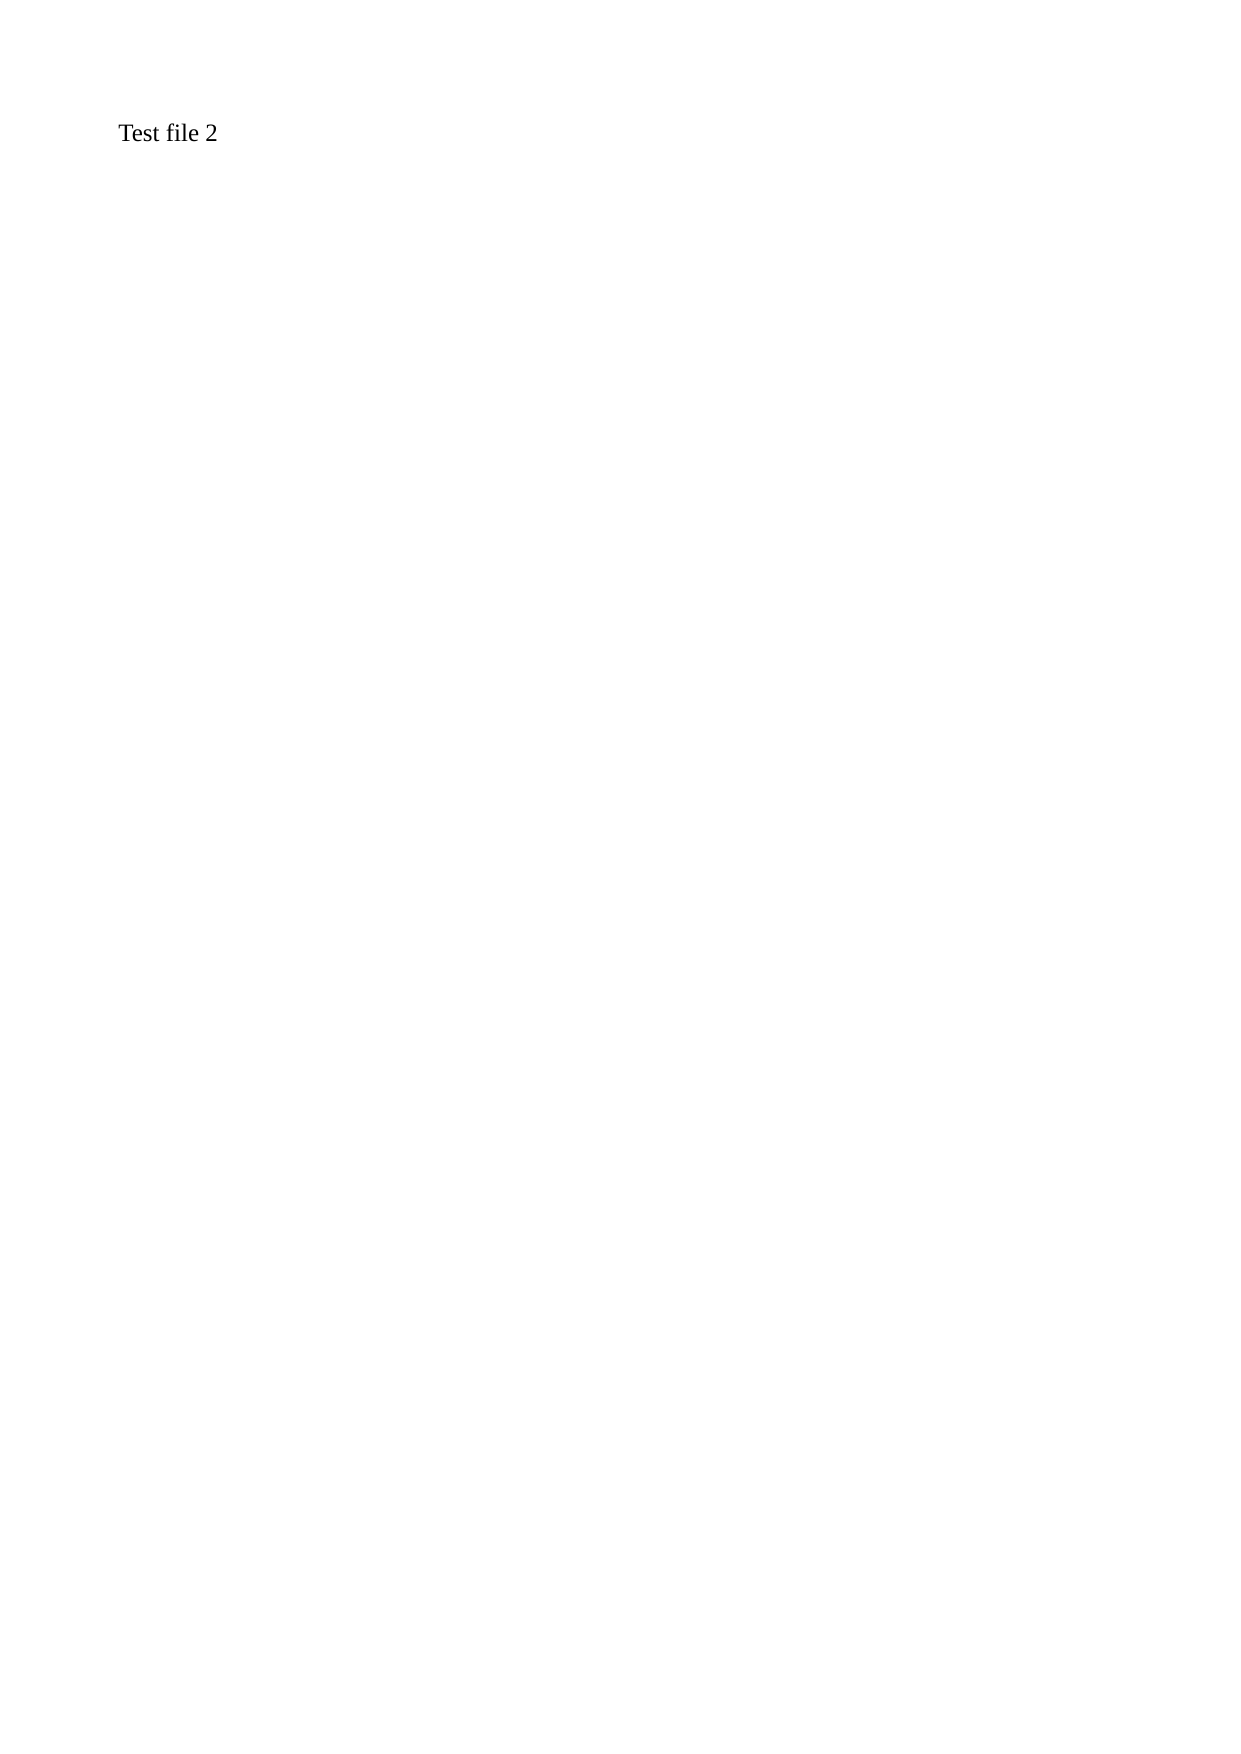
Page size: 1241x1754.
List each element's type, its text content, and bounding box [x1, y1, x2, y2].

text Test file 2 [118, 118, 1122, 147]
